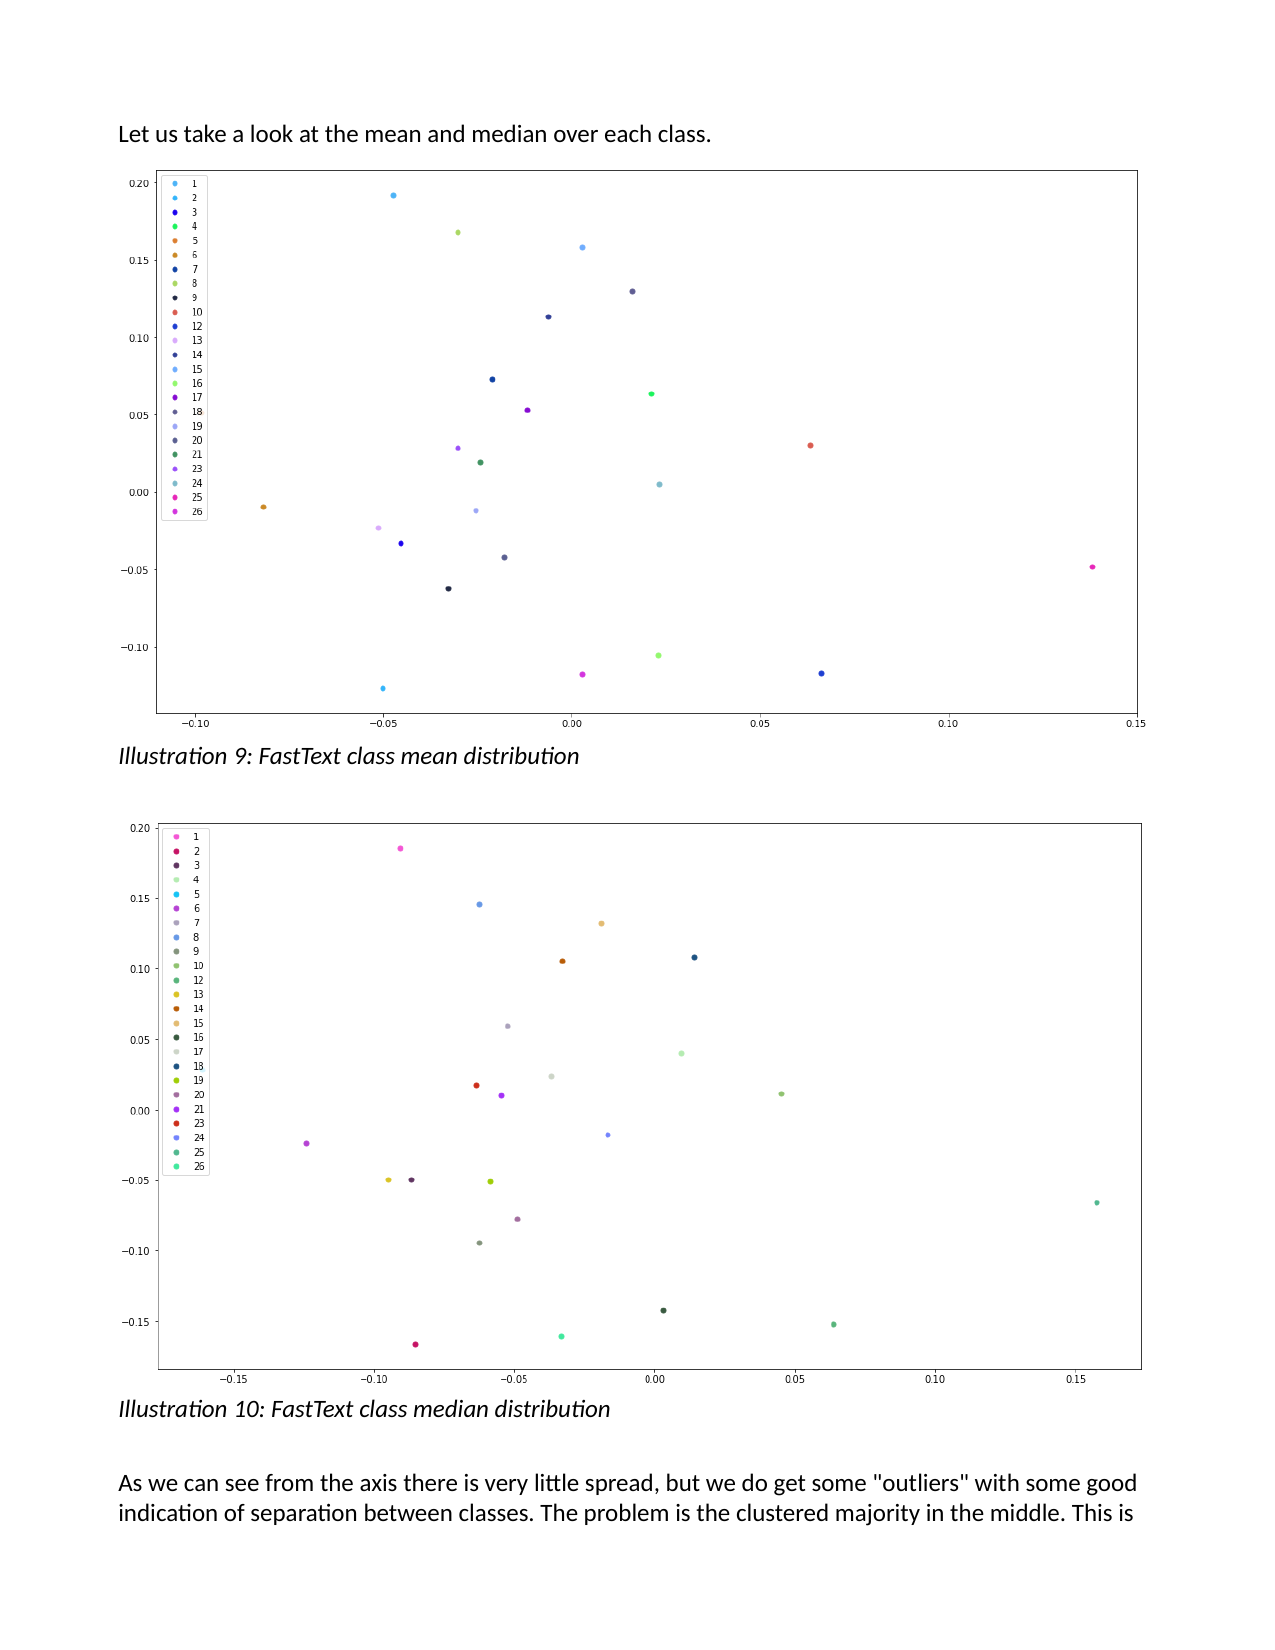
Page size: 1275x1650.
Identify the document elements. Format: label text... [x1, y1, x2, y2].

picture [118, 813, 1157, 1394]
picture [118, 161, 1157, 741]
text Illustration 10: FastText class median distribution [118, 1394, 1157, 1424]
text As we can see from the axis there is very little spread, but we do get some "outliers" with some good indication of separation between classes. The problem is the clustered majority in the middle. This is [118, 1467, 1157, 1528]
text Let us take a look at the mean and median over each class. [118, 118, 1157, 149]
text Illustration 9: FastText class mean distribution [118, 741, 1157, 771]
